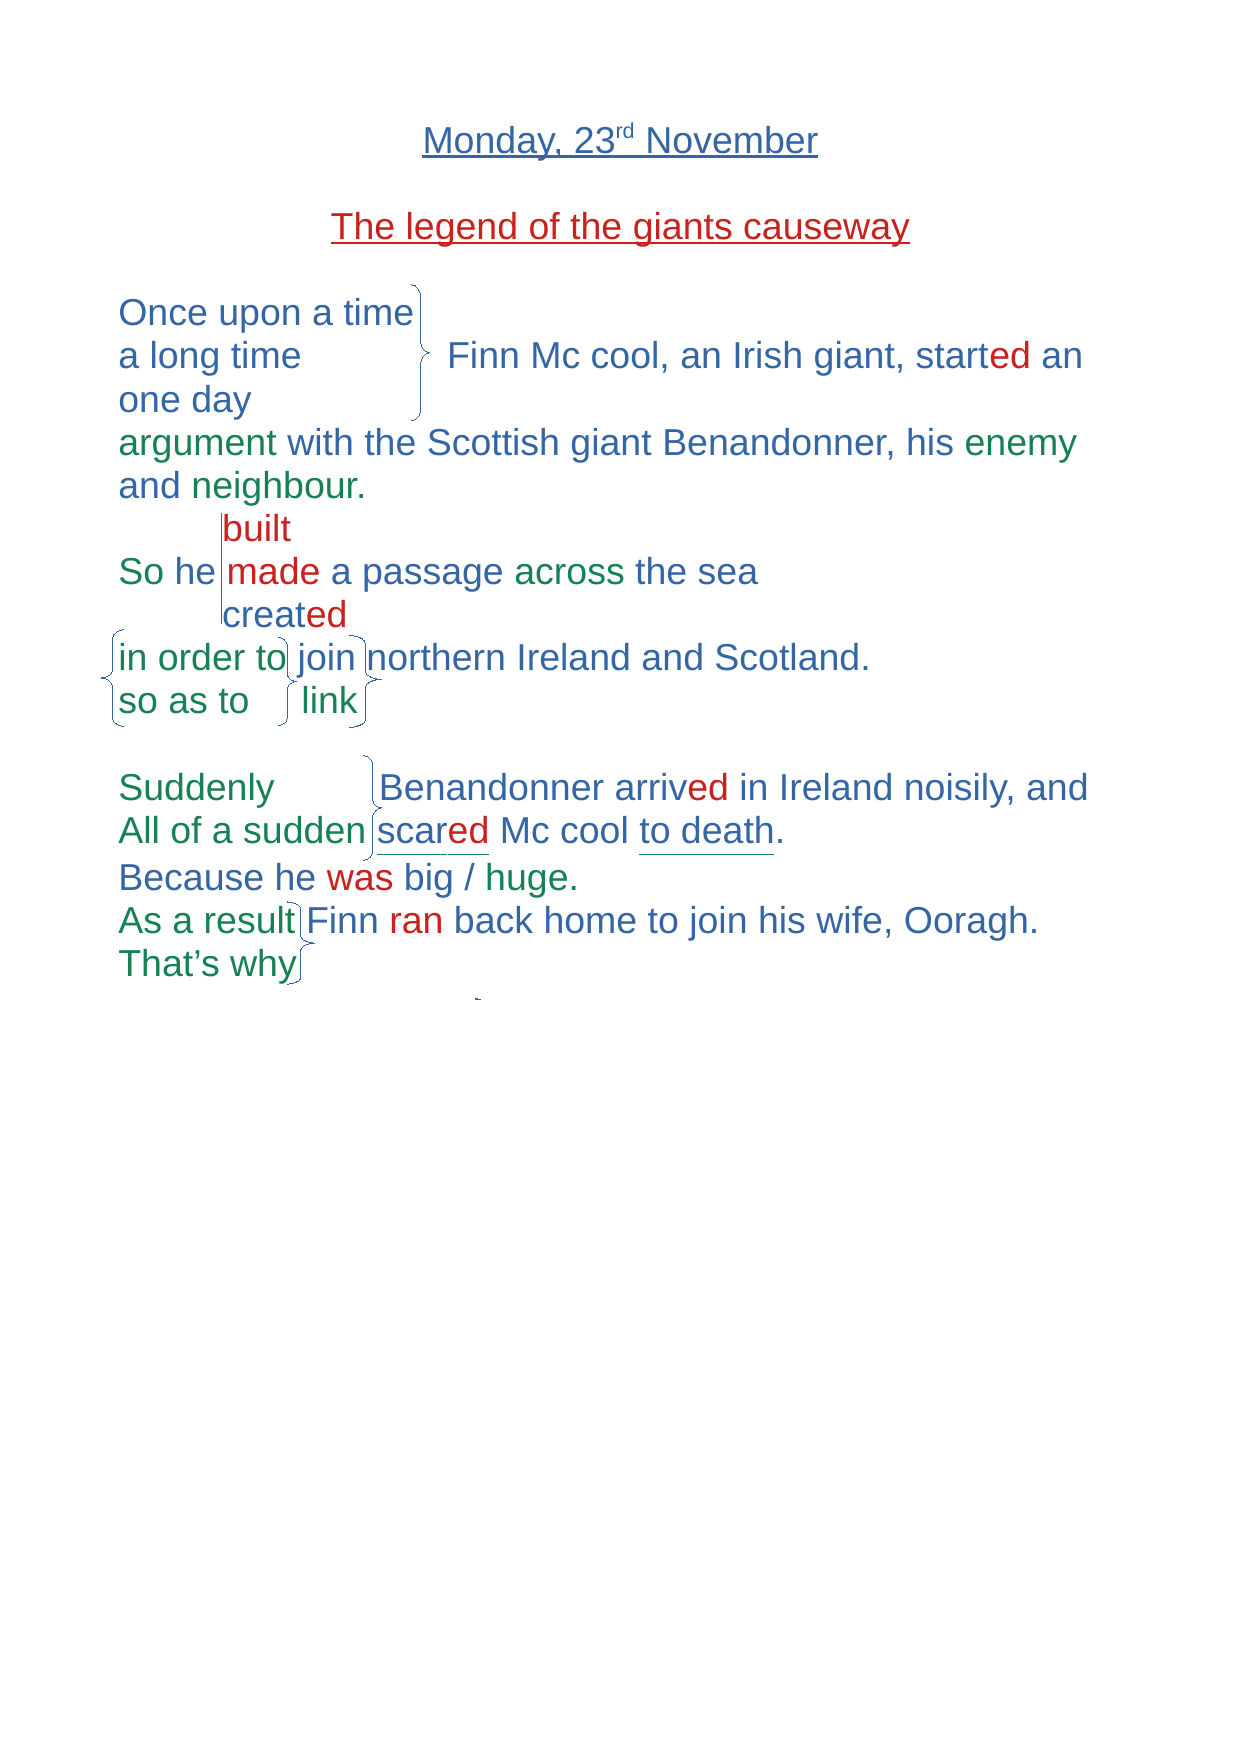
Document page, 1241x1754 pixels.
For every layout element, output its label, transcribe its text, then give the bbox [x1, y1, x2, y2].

text Suddenly Benandonner arrived in Ireland noisily, and [118, 765, 1122, 808]
text That’s why [118, 941, 1122, 984]
text Monday, 23rd November [118, 118, 1122, 161]
text The legend of the giants causeway [118, 204, 1122, 247]
text a long time Finn Mc cool, an Irish giant, started an [118, 334, 1122, 377]
text Because he was big / huge. [118, 855, 1122, 898]
text one day [118, 377, 1122, 420]
text As a result Finn ran back home to join his wife, Ooragh. [118, 898, 1122, 941]
text so as to link [118, 679, 1122, 722]
text So he [118, 549, 221, 592]
text All of a sudden scared Mc cool to death. [118, 808, 1122, 855]
text argument with the Scottish giant Benandonner, his enemy and neighbour. [118, 420, 1122, 506]
text built [118, 506, 1122, 549]
text made a passage across the sea [222, 549, 1122, 592]
text created [118, 592, 1122, 636]
text Once upon a time [118, 291, 1122, 334]
text in order to join northern Ireland and Scotland. [118, 636, 1122, 679]
